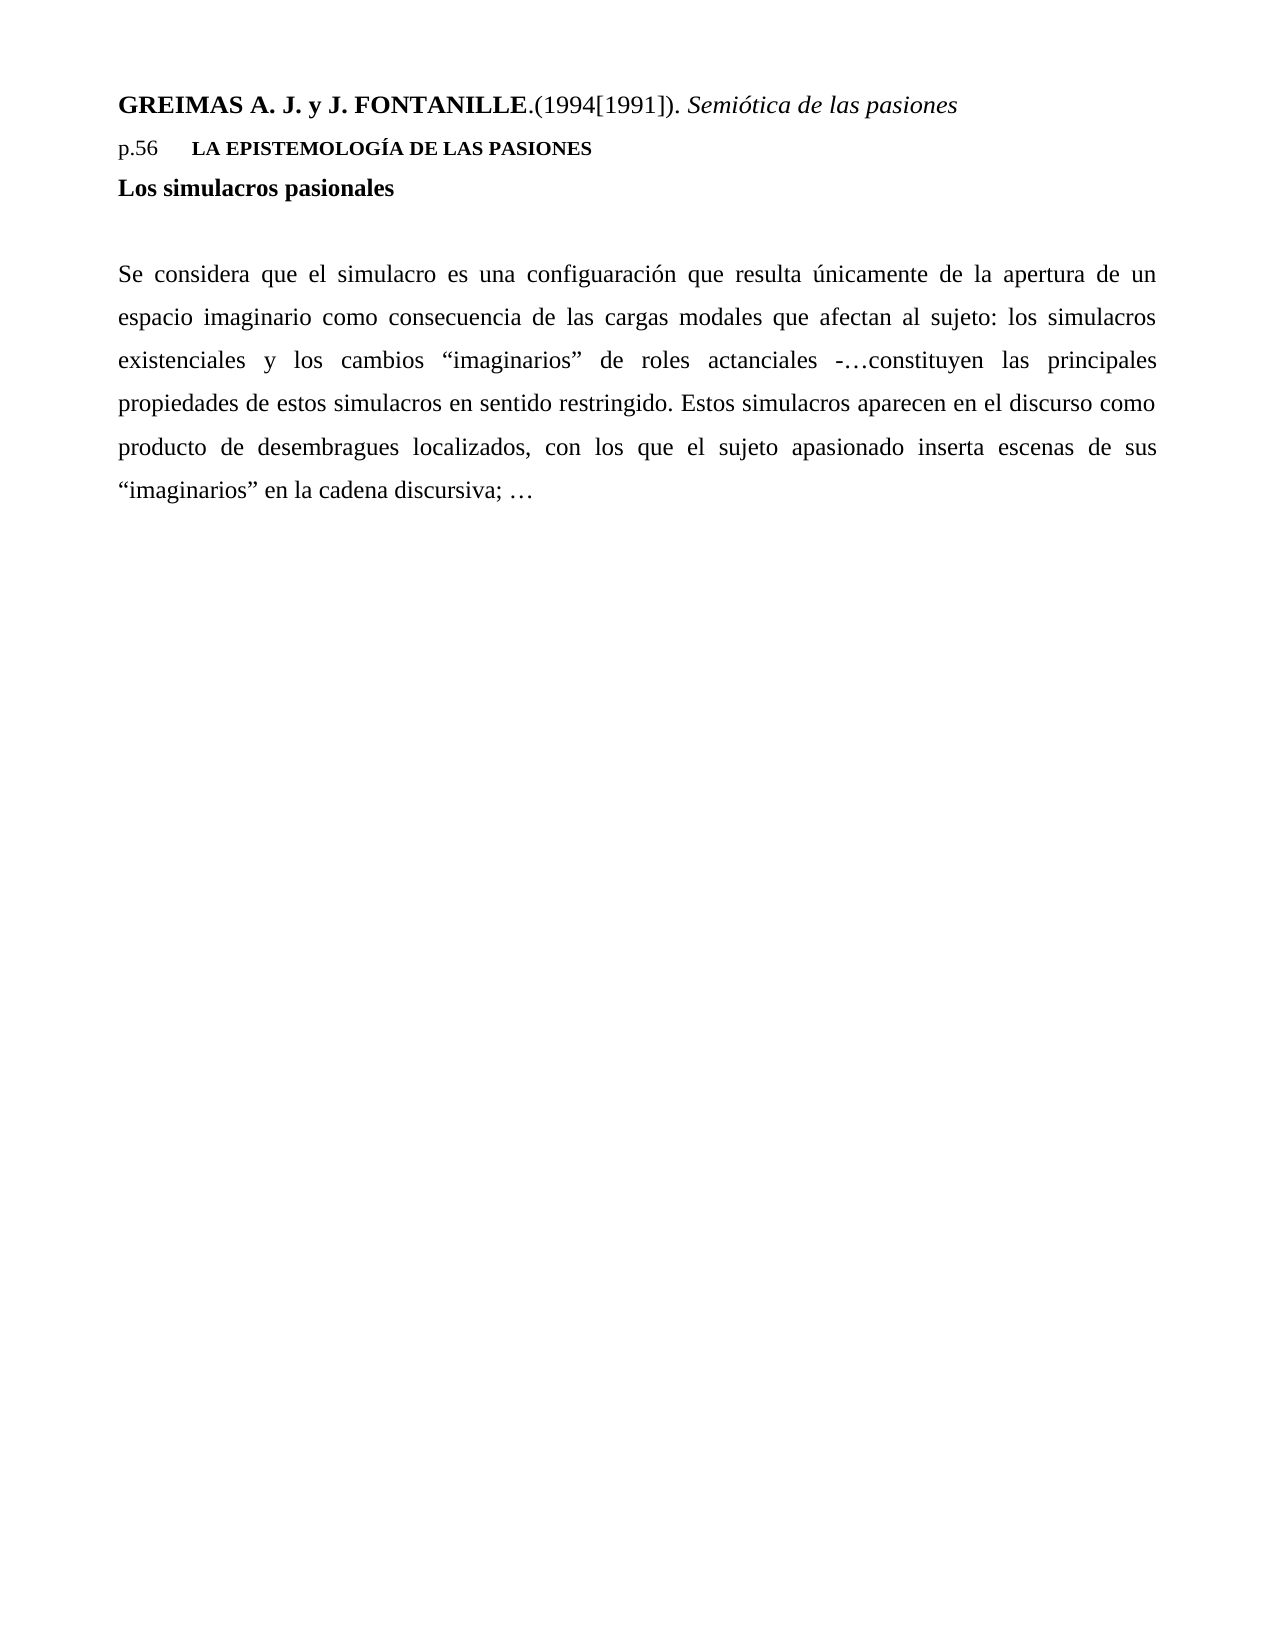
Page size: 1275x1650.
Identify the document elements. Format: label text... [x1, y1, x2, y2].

text GREIMAS A. J. y J. FONTANILLE.(1994[1991]). Semiótica de las pasiones [118, 91, 1169, 119]
subtitle Los simulacros pasionales [118, 173, 1169, 202]
text p.56 LA EPISTEMOLOGÍA DE LAS PASIONES [118, 135, 1169, 160]
text Se considera que el simulacro es una configuaración que resulta únicamente de la apertura de un espacio imaginario como consecuencia de las cargas modales que afectan al sujeto: los simulacros existenciales y los cambios “imaginarios” de roles actanciales -…constituyen las principales propiedades de estos simulacros en sentido restringido. Estos simulacros aparecen en el discurso como producto de desembragues localizados, con los que el sujeto apasionado inserta escenas de sus “imaginarios” en la cadena discursiva; … [118, 259, 1157, 503]
